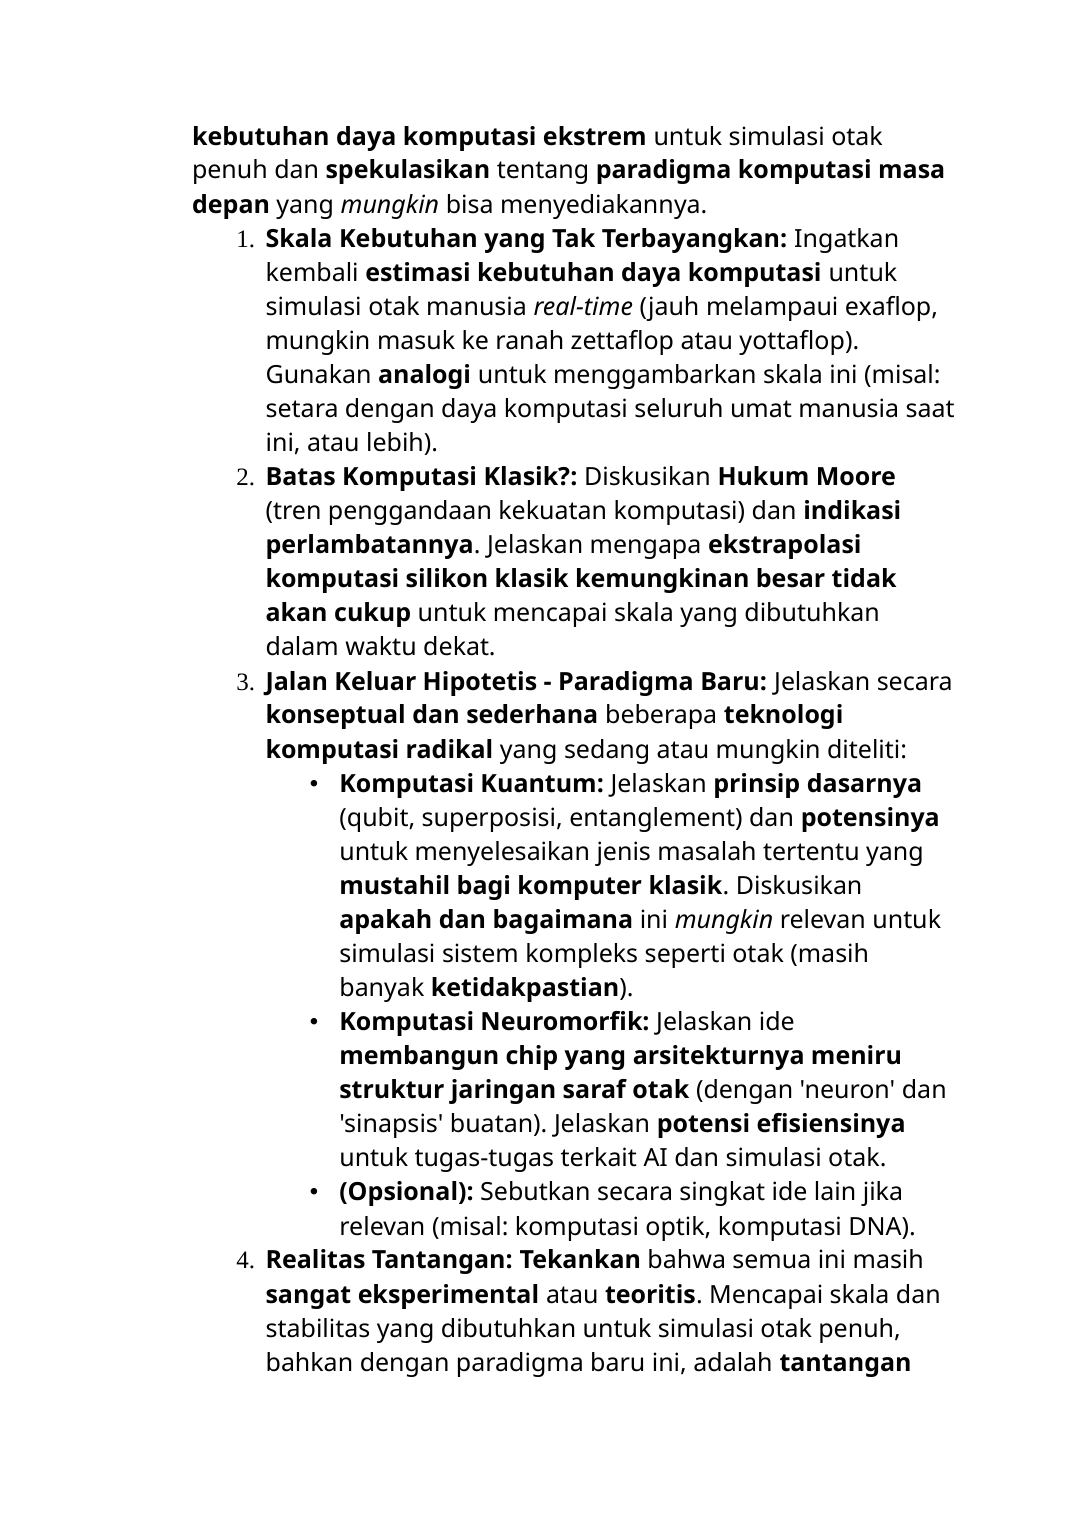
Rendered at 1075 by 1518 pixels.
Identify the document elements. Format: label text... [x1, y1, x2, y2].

list (Opsional): Sebutkan secara singkat ide lain jika relevan (misal: komputasi optik, komputasi DNA). [309, 1174, 957, 1242]
list Skala Kebutuhan yang Tak Terbayangkan: Ingatkan kembali estimasi kebutuhan daya komputasi untuk simulasi otak manusia real-time (jauh melampaui exaflop, mungkin masuk ke ranah zettaflop atau yottaflop). Gunakan analogi untuk menggambarkan skala ini (misal: setara dengan daya komputasi seluruh umat manusia saat ini, atau lebih). [236, 220, 957, 459]
list Batas Komputasi Klasik?: Diskusikan Hukum Moore (tren penggandaan kekuatan komputasi) dan indikasi perlambatannya. Jelaskan mengapa ekstrapolasi komputasi silikon klasik kemungkinan besar tidak akan cukup untuk mencapai skala yang dibutuhkan dalam waktu dekat. [236, 459, 957, 663]
list Komputasi Neuromorfik: Jelaskan ide membangun chip yang arsitekturnya meniru struktur jaringan saraf otak (dengan 'neuron' dan 'sinapsis' buatan). Jelaskan potensi efisiensinya untuk tugas-tugas terkait AI dan simulasi otak. [309, 1004, 957, 1174]
list Jalan Keluar Hipotetis - Paradigma Baru: Jelaskan secara konseptual dan sederhana beberapa teknologi komputasi radikal yang sedang atau mungkin diteliti: [236, 663, 957, 765]
list kebutuhan daya komputasi ekstrem untuk simulasi otak penuh dan spekulasikan tentang paradigma komputasi masa depan yang mungkin bisa menyediakannya. [162, 118, 957, 220]
list Realitas Tantangan: Tekankan bahwa semua ini masih sangat eksperimental atau teoritis. Mencapai skala dan stabilitas yang dibutuhkan untuk simulasi otak penuh, bahkan dengan paradigma baru ini, adalah tantangan [236, 1242, 957, 1378]
list Komputasi Kuantum: Jelaskan prinsip dasarnya (qubit, superposisi, entanglement) dan potensinya untuk menyelesaikan jenis masalah tertentu yang mustahil bagi komputer klasik. Diskusikan apakah dan bagaimana ini mungkin relevan untuk simulasi sistem kompleks seperti otak (masih banyak ketidakpastian). [309, 765, 957, 1004]
